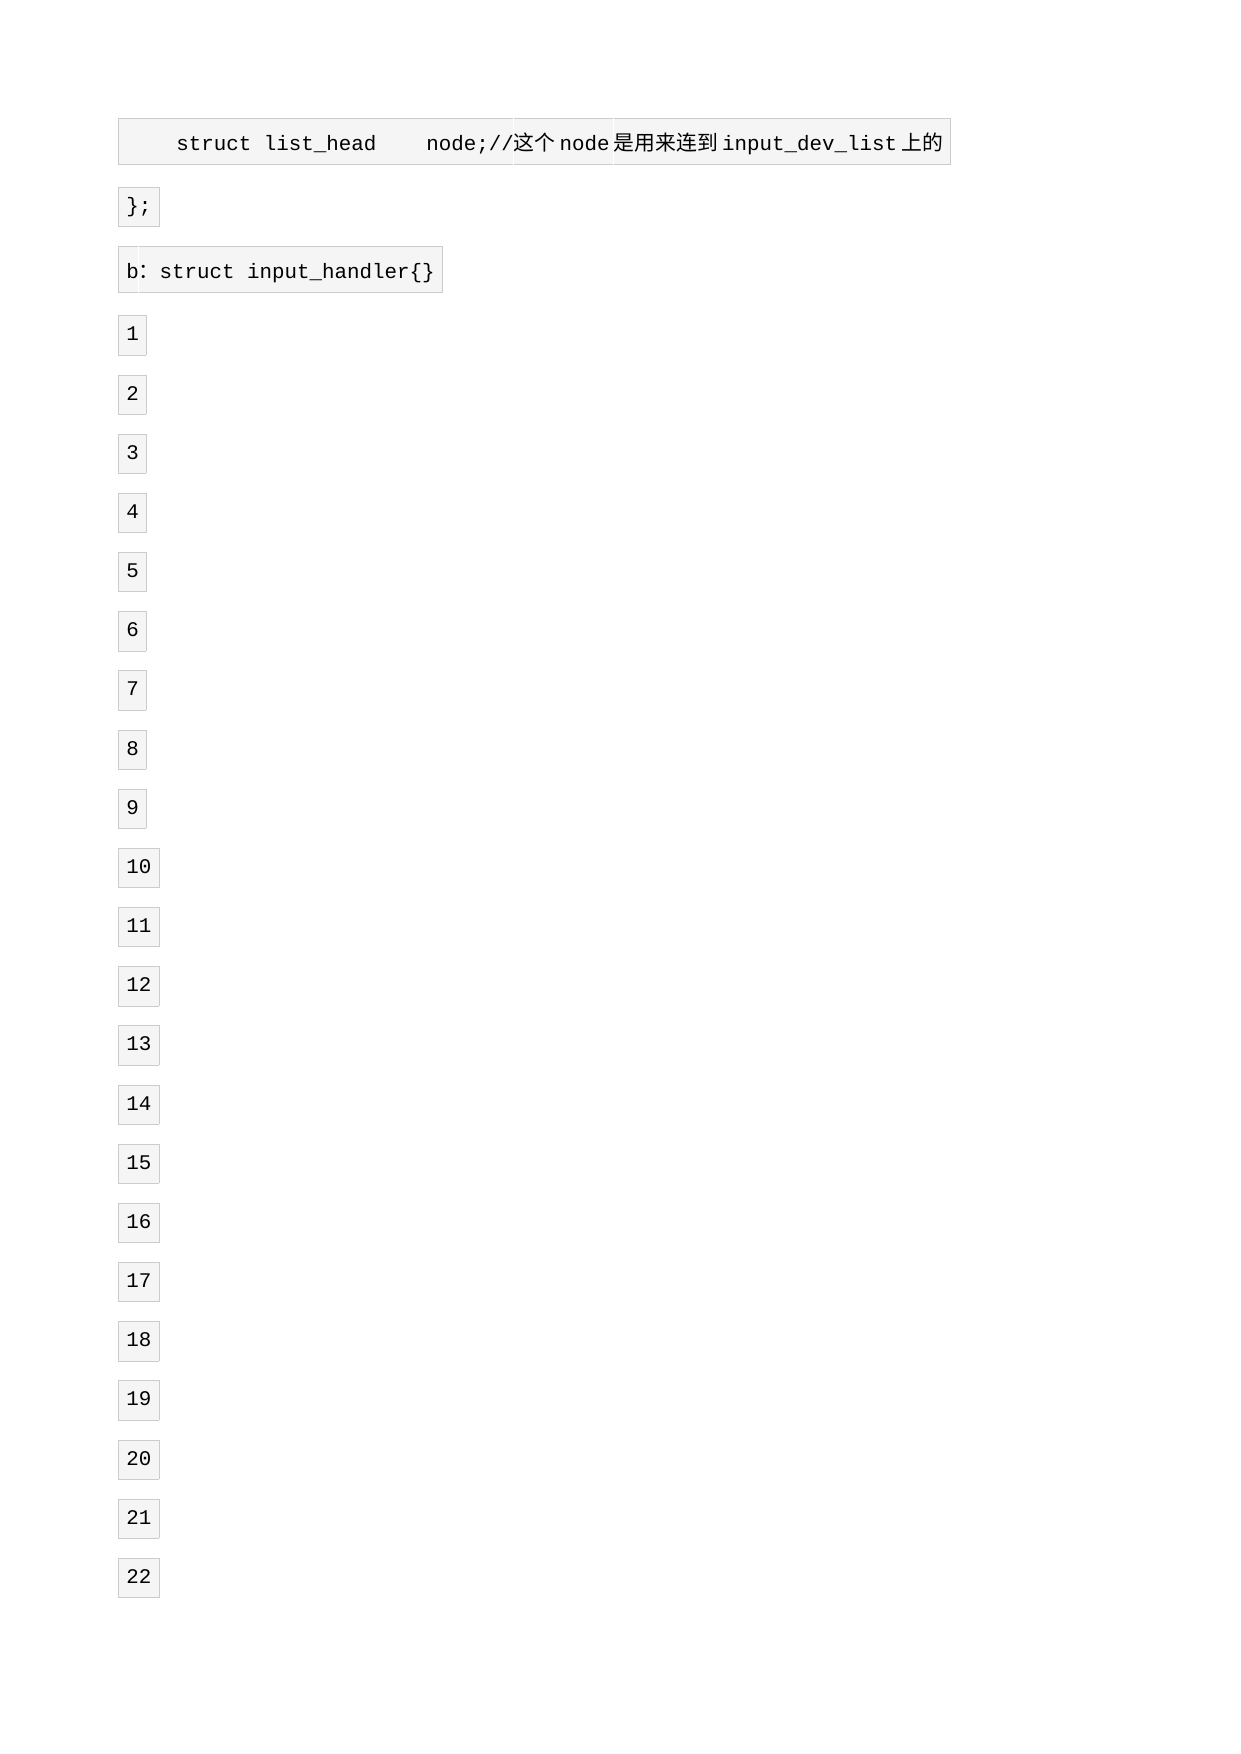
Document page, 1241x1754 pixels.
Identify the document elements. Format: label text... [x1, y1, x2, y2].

text [147, 789, 1122, 828]
text 14 [119, 1086, 159, 1124]
text [160, 1499, 1122, 1538]
text [147, 315, 1122, 355]
text 18 [119, 1322, 159, 1361]
text [147, 552, 1122, 592]
text 1 [119, 316, 146, 355]
text [160, 907, 1122, 947]
text b：struct input_handler{} [119, 247, 442, 292]
text 9 [119, 790, 146, 828]
text 5 [119, 553, 146, 591]
text [147, 670, 1122, 710]
text 16 [119, 1204, 159, 1242]
text [160, 1203, 1122, 1242]
text 21 [119, 1500, 159, 1538]
text [160, 1380, 1122, 1420]
text 7 [119, 671, 146, 710]
text [160, 966, 1122, 1006]
text }; [119, 188, 159, 226]
text 2 [119, 376, 146, 414]
text [443, 246, 1122, 292]
text struct list_head node;//这个node是用来连到input_dev_list上的 [119, 119, 950, 164]
text [160, 1144, 1122, 1183]
text 19 [119, 1381, 159, 1420]
text 22 [119, 1559, 159, 1597]
text [160, 848, 1122, 887]
text 15 [119, 1145, 159, 1183]
text 13 [119, 1026, 159, 1065]
text [160, 1084, 1122, 1124]
text [147, 611, 1122, 651]
text 12 [119, 967, 159, 1006]
text 10 [119, 849, 159, 887]
text 3 [119, 435, 146, 473]
text 20 [119, 1441, 159, 1479]
text [160, 187, 1122, 227]
text [147, 493, 1122, 532]
text 17 [119, 1263, 159, 1301]
text 4 [119, 494, 146, 532]
text [147, 374, 1122, 414]
text [160, 1558, 1122, 1597]
text [147, 729, 1122, 769]
text [160, 1262, 1122, 1302]
text 8 [119, 731, 146, 769]
text 6 [119, 612, 146, 651]
text [147, 434, 1122, 473]
text 11 [119, 908, 159, 946]
text [951, 118, 1122, 164]
text [160, 1321, 1122, 1361]
text [160, 1025, 1122, 1065]
text [160, 1439, 1122, 1479]
